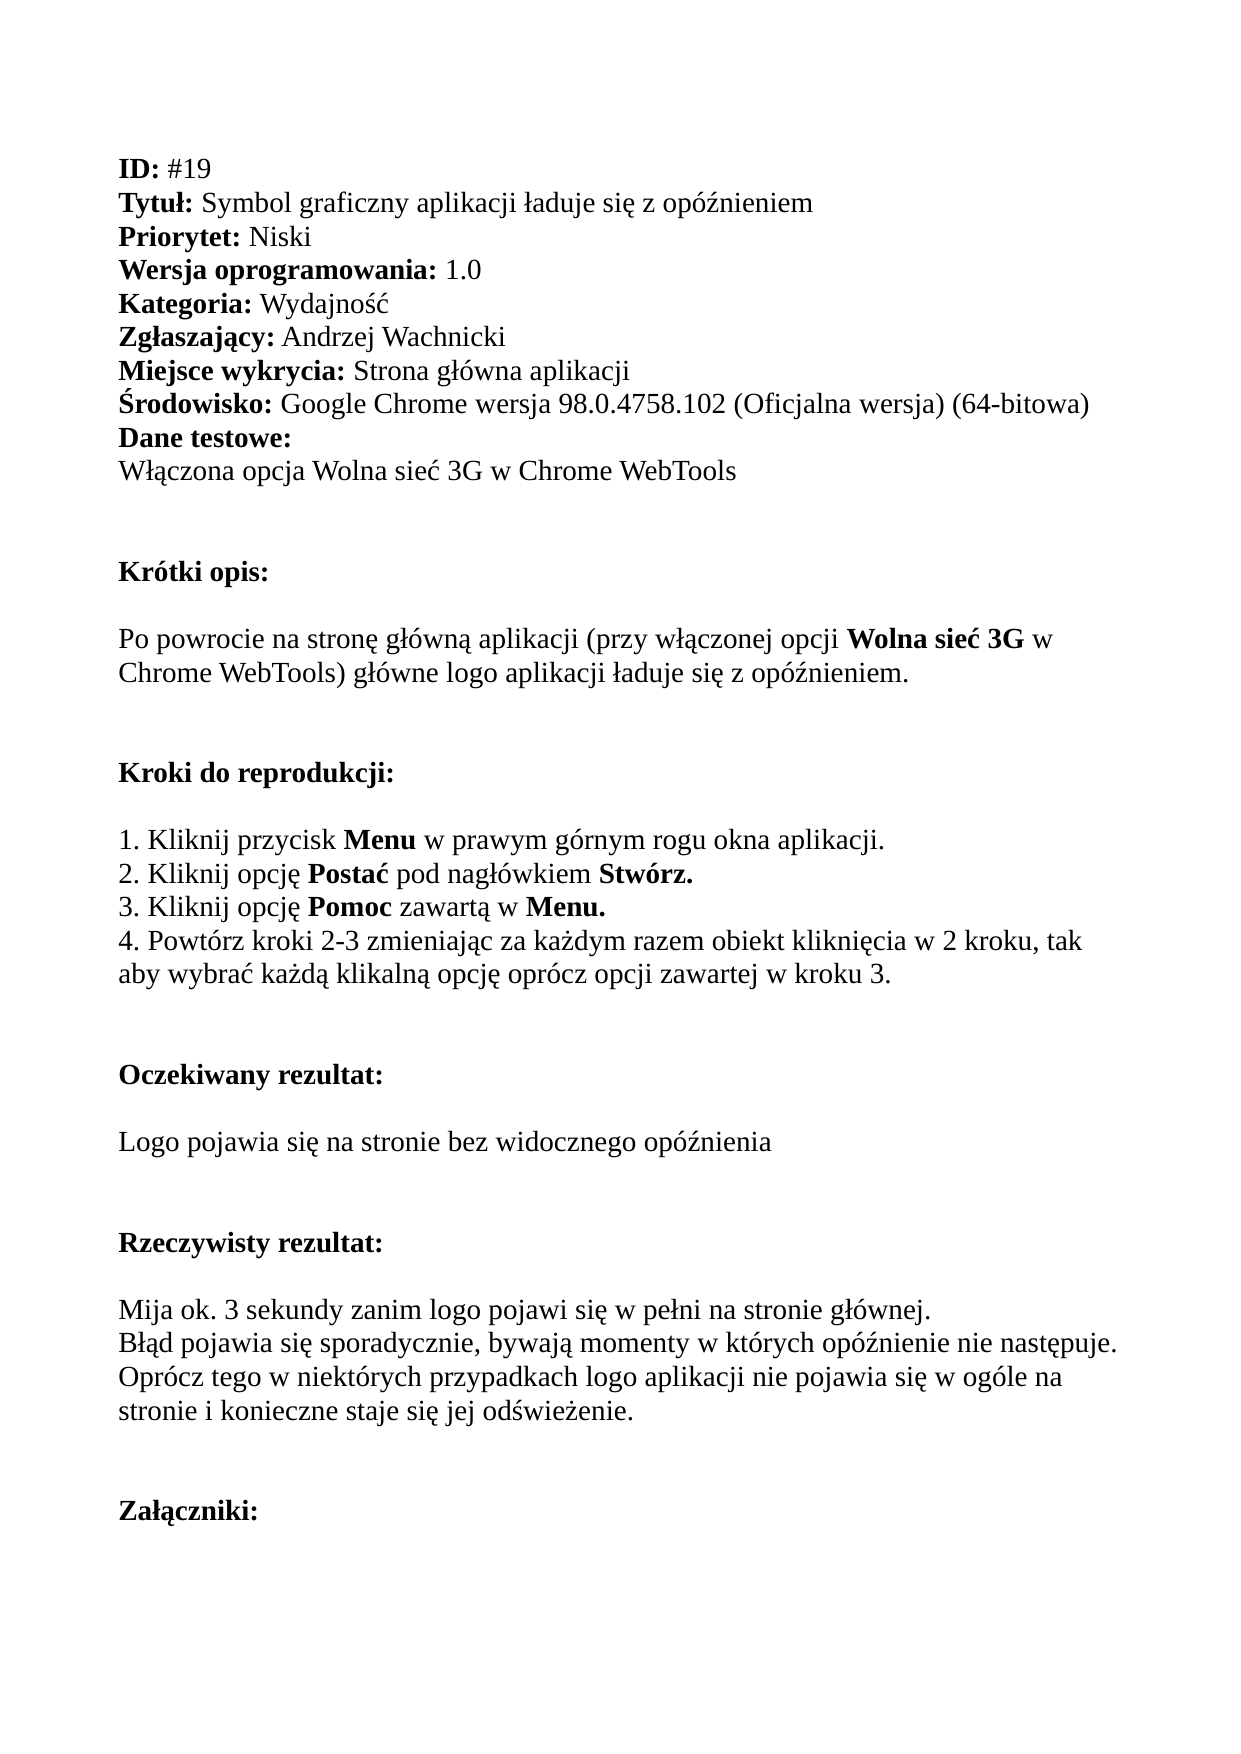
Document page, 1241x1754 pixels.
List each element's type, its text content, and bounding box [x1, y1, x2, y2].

text Krótki opis: [118, 554, 1122, 588]
text Po powrocie na stronę główną aplikacji (przy włączonej opcji Wolna sieć 3G w Chrome WebTools) główne logo aplikacji ładuje się z opóźnieniem. [118, 621, 1122, 688]
text Środowisko: Google Chrome wersja 98.0.4758.102 (Oficjalna wersja) (64-bitowa) [118, 386, 1122, 420]
text Włączona opcja Wolna sieć 3G w Chrome WebTools [118, 453, 1122, 487]
text 1. Kliknij przycisk Menu w prawym górnym rogu okna aplikacji. [118, 822, 1122, 856]
text Oczekiwany rezultat: [118, 1057, 1122, 1091]
text Zgłaszający: Andrzej Wachnicki [118, 319, 1122, 353]
text Miejsce wykrycia: Strona główna aplikacji [118, 353, 1122, 386]
text 3. Kliknij opcję Pomoc zawartą w Menu. [118, 889, 1122, 923]
text Błąd pojawia się sporadycznie, bywają momenty w których opóźnienie nie następuje. [118, 1326, 1122, 1359]
text Logo pojawia się na stronie bez widocznego opóźnienia [118, 1124, 1122, 1158]
text Priorytet: Niski [118, 219, 1122, 252]
text 2. Kliknij opcję Postać pod nagłówkiem Stwórz. [118, 856, 1122, 889]
text Kroki do reprodukcji: [118, 755, 1122, 789]
text Dane testowe: [118, 420, 1122, 453]
text Mija ok. 3 sekundy zanim logo pojawi się w pełni na stronie głównej. [118, 1292, 1122, 1326]
text Oprócz tego w niektórych przypadkach logo aplikacji nie pojawia się w ogóle na stronie i konieczne staje się jej odświeżenie. [118, 1359, 1122, 1426]
text Kategoria: Wydajność [118, 286, 1122, 319]
text 4. Powtórz kroki 2-3 zmieniając za każdym razem obiekt kliknięcia w 2 kroku, tak aby wybrać każdą klikalną opcję oprócz opcji zawartej w kroku 3. [118, 923, 1122, 990]
text Wersja oprogramowania: 1.0 [118, 252, 1122, 286]
text Rzeczywisty rezultat: [118, 1225, 1122, 1258]
text Tytuł: Symbol graficzny aplikacji ładuje się z opóźnieniem [118, 185, 1122, 219]
text ID: #19 [118, 152, 1122, 185]
text Załączniki: [118, 1493, 1122, 1527]
